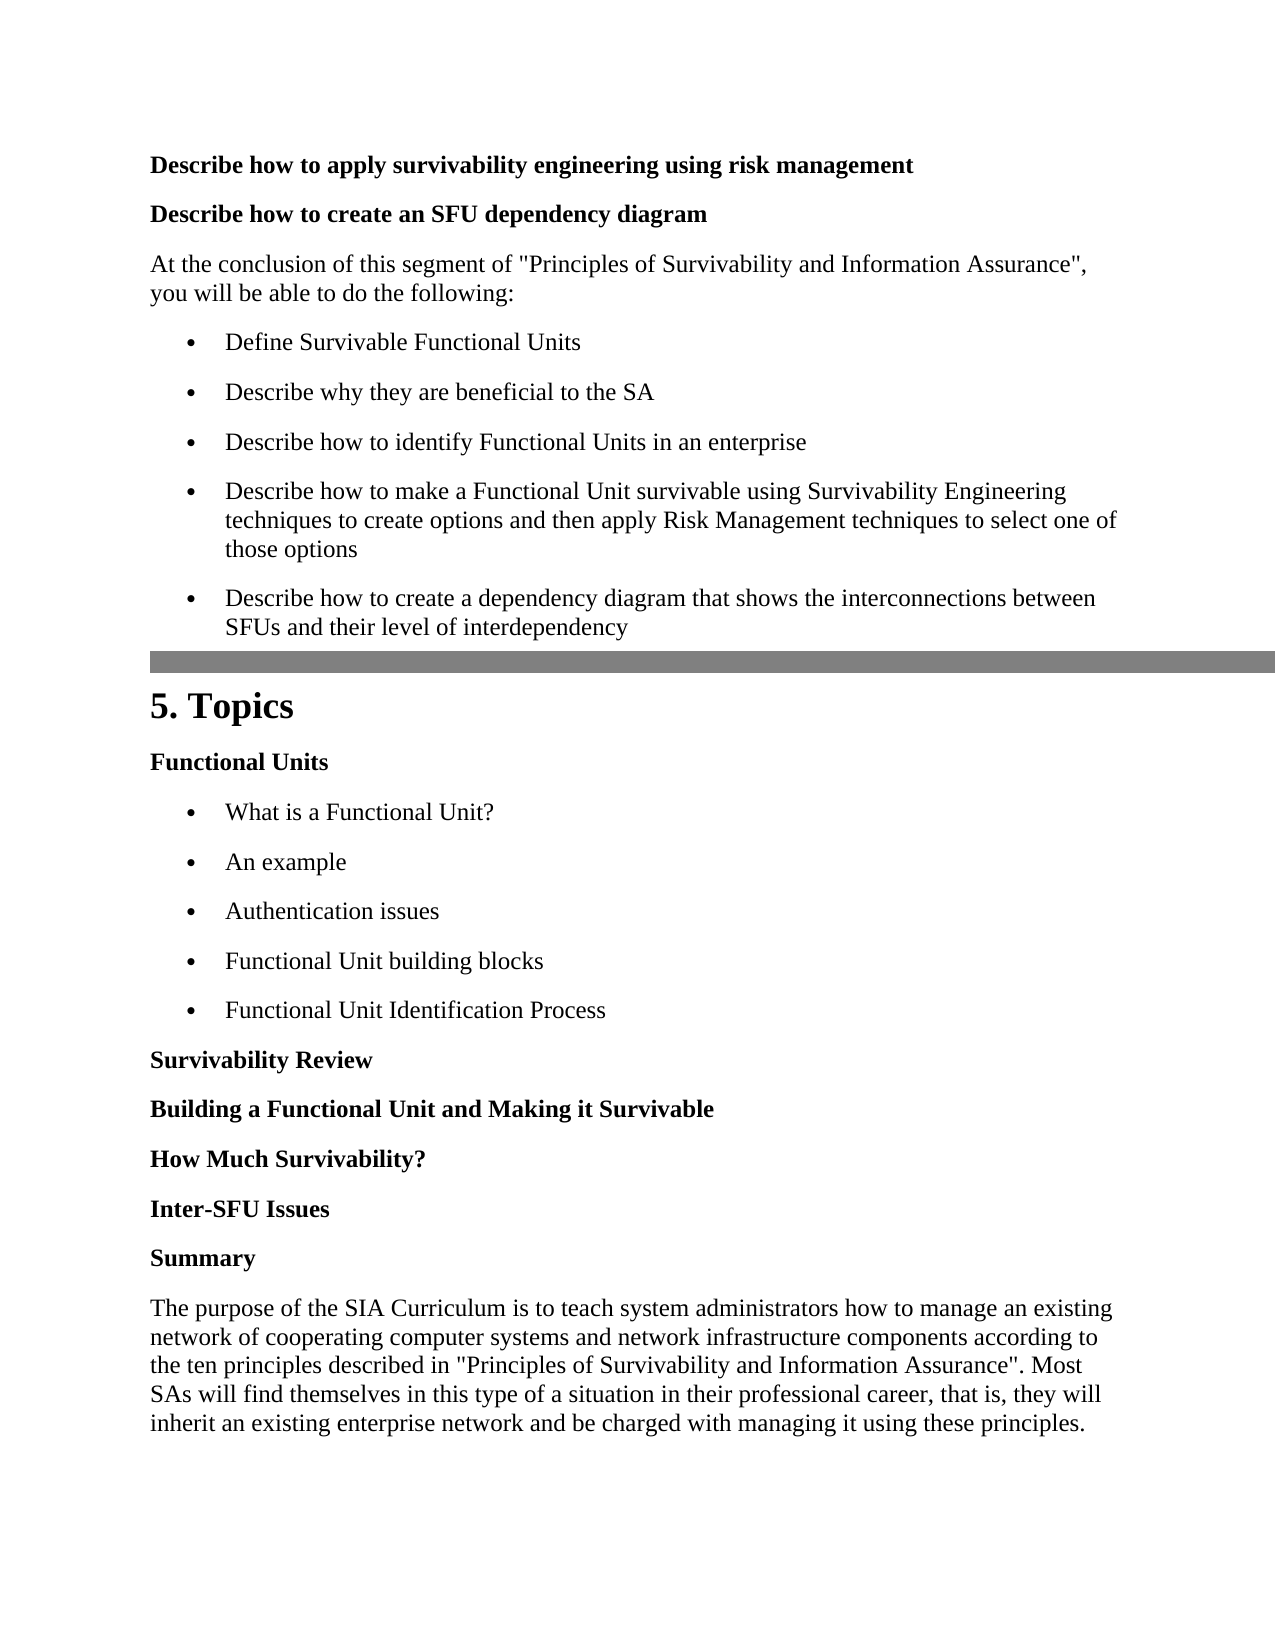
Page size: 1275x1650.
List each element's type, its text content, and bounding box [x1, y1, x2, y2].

list Authentication issues [187, 896, 1125, 925]
text How Much Survivability? [150, 1144, 1125, 1173]
list Functional Unit Identification Process [187, 995, 1125, 1024]
list Describe why they are beneficial to the SA [187, 377, 1125, 406]
list Define Survivable Functional Units [187, 327, 1125, 356]
list An example [187, 847, 1125, 875]
list Functional Unit building blocks [187, 946, 1125, 974]
text Survivability Review [150, 1045, 1125, 1074]
text Functional Units [150, 747, 1125, 776]
text Describe how to apply survivability engineering using risk management [150, 150, 1125, 179]
text Summary [150, 1243, 1125, 1272]
subtitle 5. Topics [150, 683, 1125, 727]
text Describe how to create an SFU dependency diagram [150, 199, 1125, 228]
text At the conclusion of this segment of "Principles of Survivability and Information Assurance", you will be able to do the following: [150, 249, 1125, 307]
text Inter-SFU Issues [150, 1194, 1125, 1222]
text The purpose of the SIA Curriculum is to teach system administrators how to manage an existing network of cooperating computer systems and network infrastructure components according to the ten principles described in "Principles of Survivability and Information Assurance". Most SAs will find themselves in this type of a situation in their professional career, that is, they will inherit an existing enterprise network and be charged with managing it using these principles. [150, 1293, 1125, 1437]
list Describe how to create a dependency diagram that shows the interconnections between SFUs and their level of interdependency [187, 583, 1125, 641]
list What is a Functional Unit? [187, 797, 1125, 826]
list Describe how to make a Functional Unit survivable using Survivability Engineering techniques to create options and then apply Risk Management techniques to select one of those options [187, 476, 1125, 562]
list Describe how to identify Functional Units in an enterprise [187, 427, 1125, 455]
text Building a Functional Unit and Making it Survivable [150, 1094, 1125, 1123]
